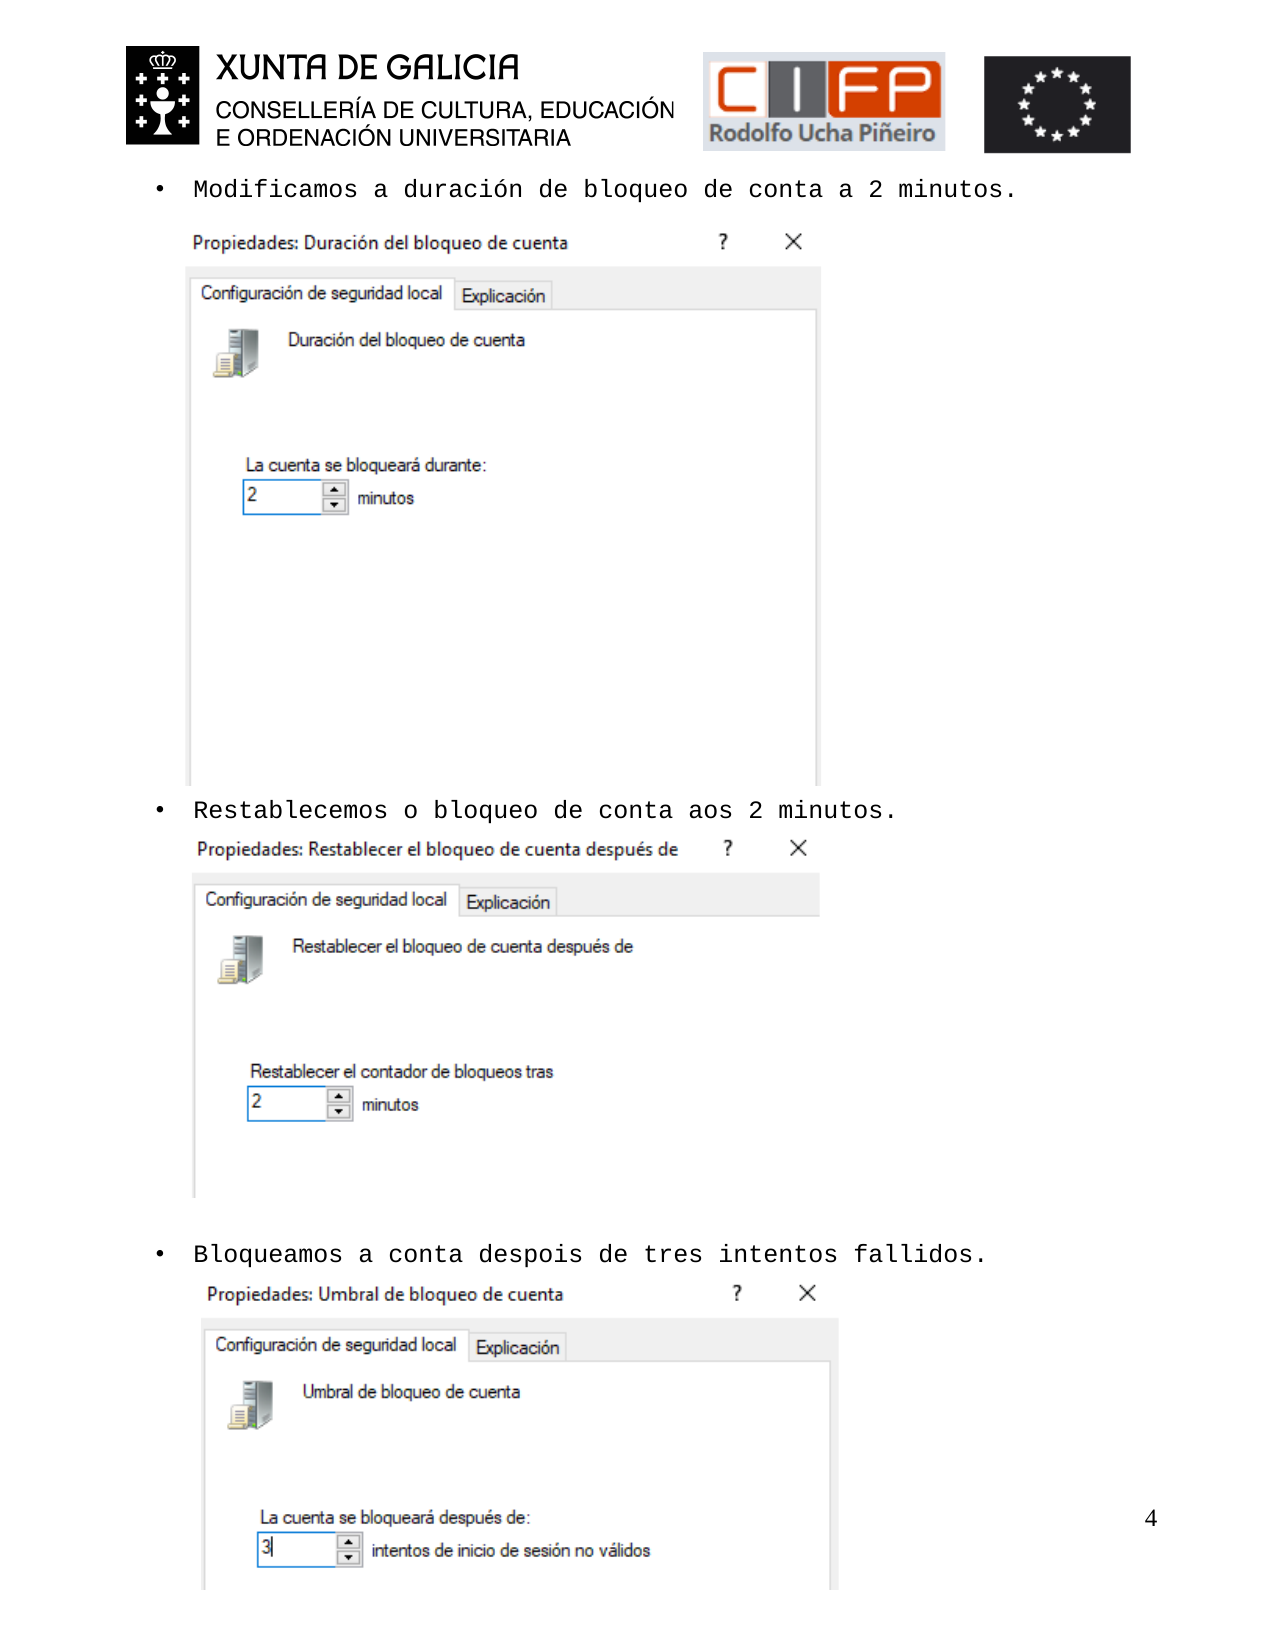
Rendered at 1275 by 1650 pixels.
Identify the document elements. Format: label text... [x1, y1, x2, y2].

picture [191, 834, 820, 1198]
list Restablecemos o bloqueo de conta aos 2 minutos. [156, 798, 1157, 826]
picture [185, 226, 822, 786]
list Modificamos a duración de bloqueo de conta a 2 minutos. [156, 176, 1157, 205]
list Bloqueamos a conta despois de tres intentos fallidos. [156, 1241, 1157, 1270]
picture [201, 1279, 839, 1590]
picture [983, 55, 1134, 155]
picture [126, 46, 674, 146]
picture [703, 52, 946, 151]
